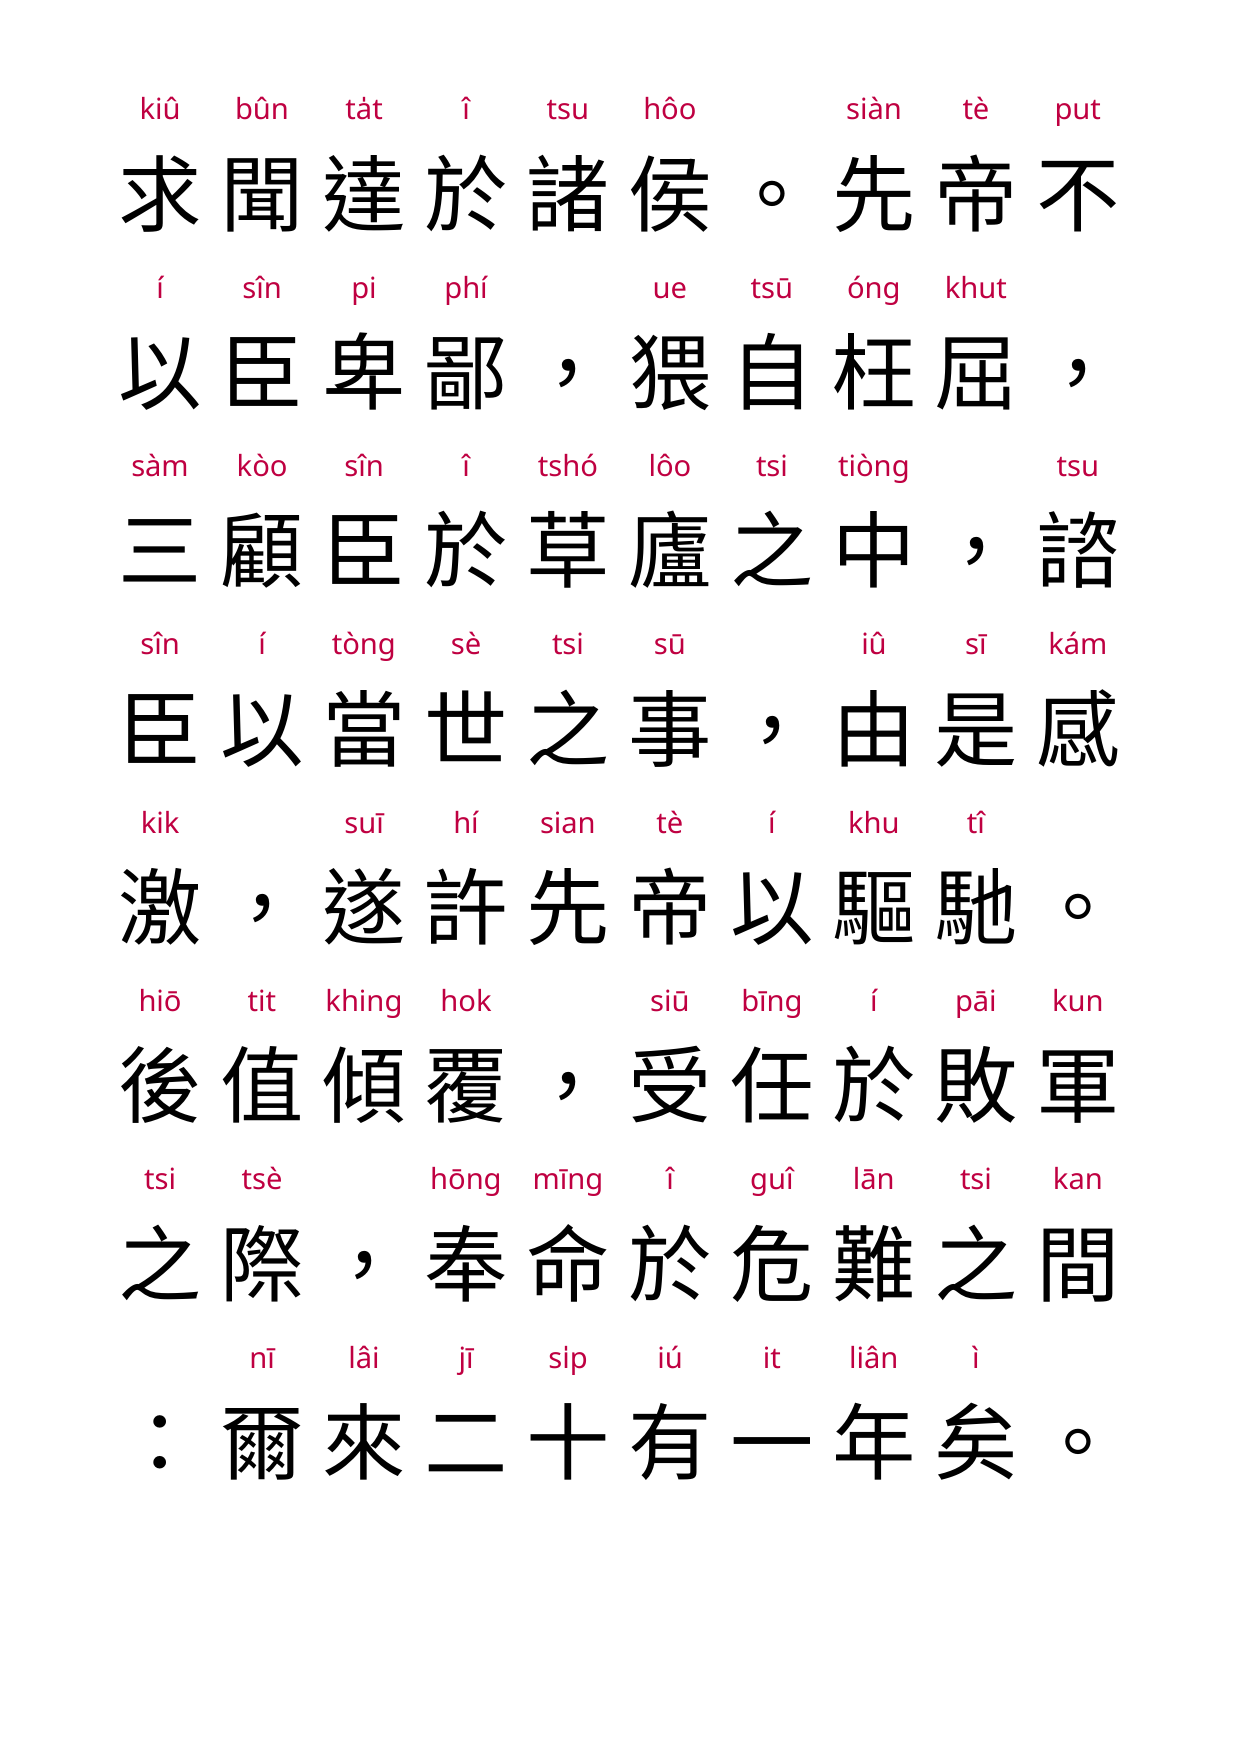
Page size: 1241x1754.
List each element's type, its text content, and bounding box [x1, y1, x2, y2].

text 臣sîn 本pún 布pòo 衣i ， 躬kiong 耕king 於î 南lâm 陽iông ， 苟kóo 全tsuân 性sìng 命bīng 於î 亂luān 世sè ， 不put 求kiû 聞bûn 達ta̍t 於î 諸tsu 侯hôo 。 先siàn 帝tè 不put 以í 臣sîn 卑pi 鄙phí ， 猥ue 自tsū 枉óng 屈khut ， 三sàm 顧kòo 臣sîn 於î 草tshó 廬lôo 之tsi 中tiòng ， 諮tsu 臣sîn 以í 當tòng 世sè 之tsi 事sū ， 由iû 是sī 感kám 激kik ， 遂suī 許hí 先sian 帝tè 以í 驅khu 馳tî 。 後hiō 值tit 傾khing 覆hok ， 受siū 任bīng 於í 敗pāi 軍kun 之tsi 際tsè ， 奉hōng 命mīng 於î 危guî 難lān 之tsi 間kan ： 爾nī 來lâi 二jī 十si̍p 有iú 一it 年liân 矣ì 。 [118, 88, 1122, 1497]
